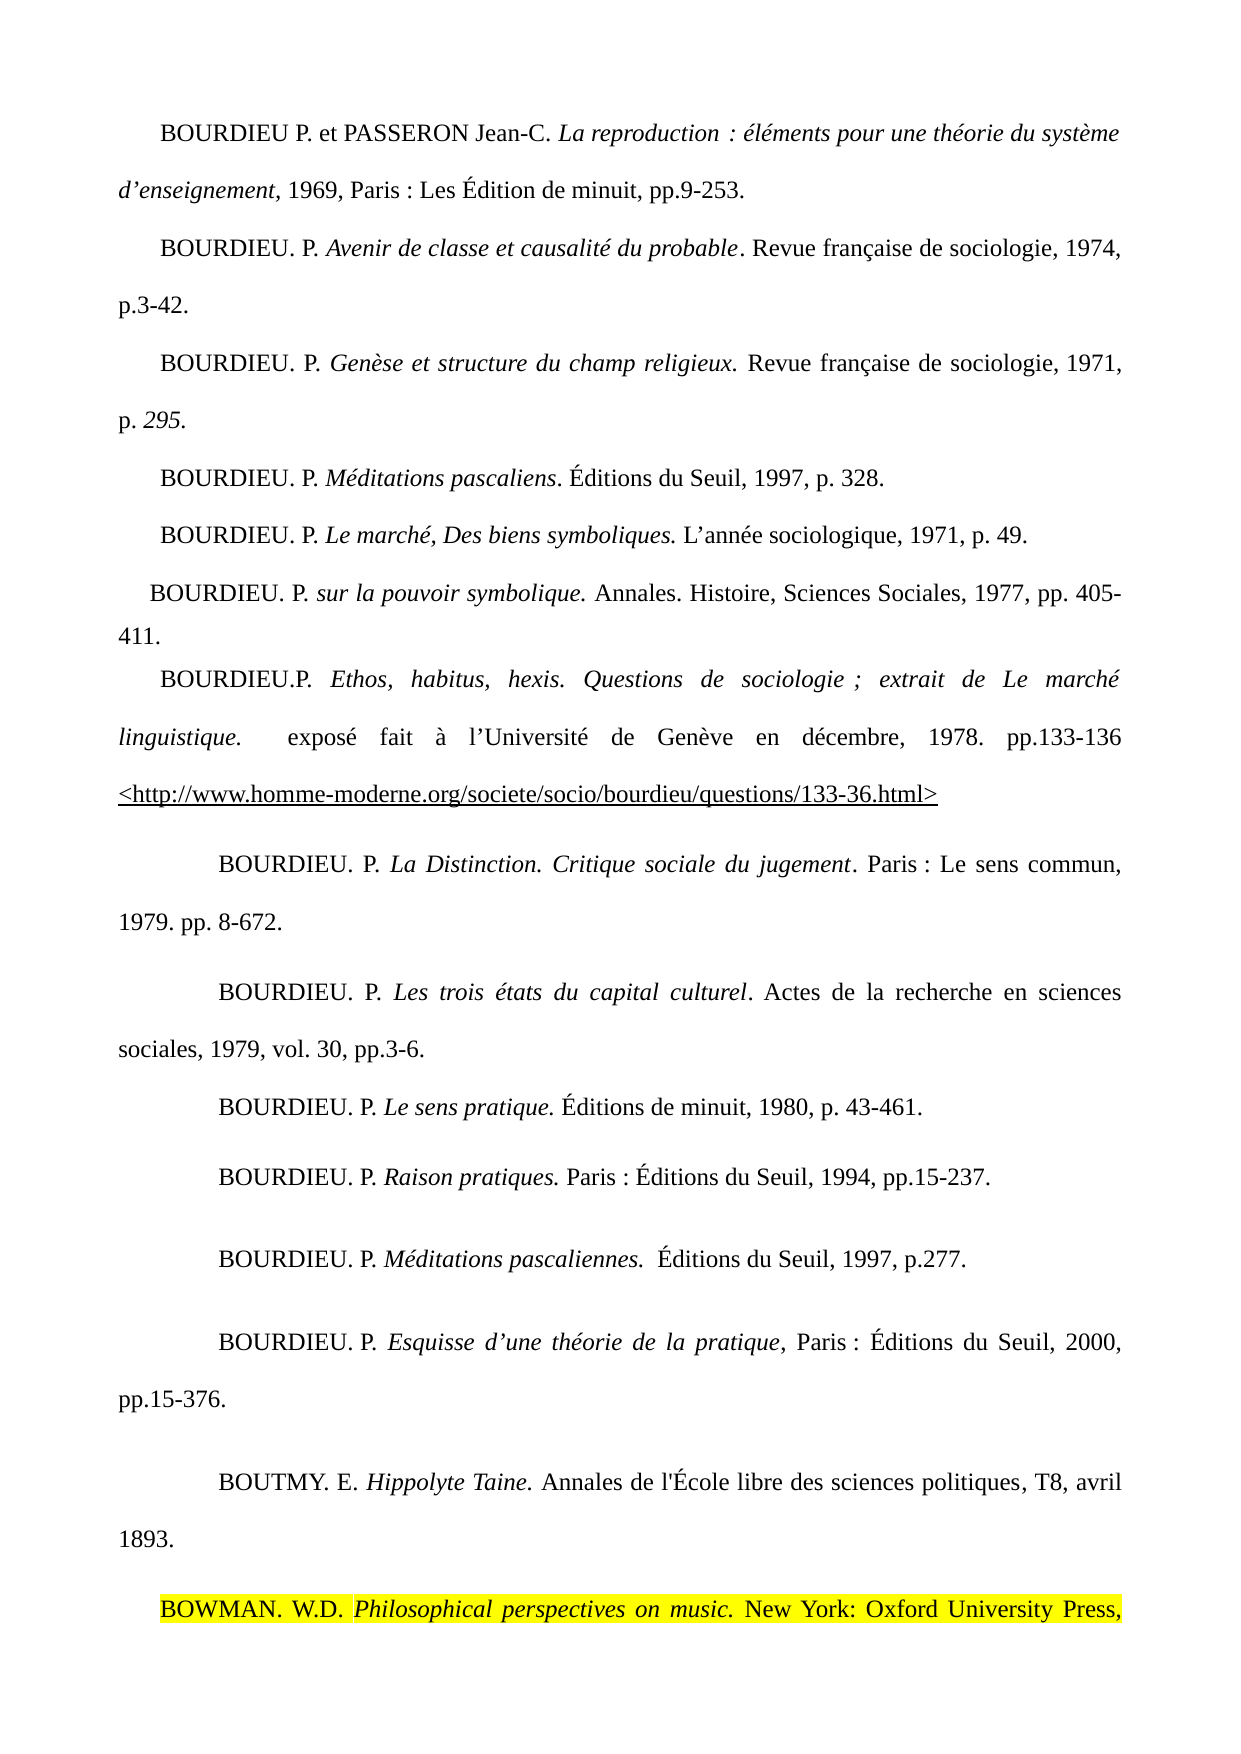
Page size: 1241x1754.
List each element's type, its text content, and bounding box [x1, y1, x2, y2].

text BOURDIEU. P. sur la pouvoir symbolique. Annales. Histoire, Sciences Sociales, 1977, pp. 405-411. [118, 578, 1122, 650]
text BOURDIEU. P. Les trois états du capital culturel. Actes de la recherche en sciences sociales, 1979, vol. 30, pp.3-6. [118, 977, 1122, 1063]
text BOURDIEU. P. Raison pratiques. Paris : Éditions du Seuil, 1994, pp.15-237. [118, 1162, 1122, 1191]
text BOURDIEU.P. Ethos, habitus, hexis. Questions de sociologie ; extrait de Le marché linguistique. exposé fait à l’Université de Genève en décembre, 1978. pp.133-136 ˂http://www.homme-moderne.org/societe/socio/bourdieu/questions/133-36.html˃ [118, 664, 1122, 808]
text BOURDIEU. P. Méditations pascaliennes. Éditions du Seuil, 1997, p.277. [118, 1244, 1122, 1273]
text BOURDIEU. P. Méditations pascaliens. Éditions du Seuil, 1997, p. 328. [118, 463, 1122, 492]
text BOURDIEU. P. Le sens pratique. Éditions de minuit, 1980, p. 43-461. [118, 1092, 1122, 1121]
text BOUTMY. E. Hippolyte Taine. Annales de l'École libre des sciences politiques, T8, avril 1893. [118, 1467, 1122, 1553]
text BOURDIEU. P. Le marché, Des biens symboliques. L’année sociologique, 1971, p. 49. [118, 521, 1122, 549]
text BOURDIEU P. et PASSERON Jean-C. La reproduction : éléments pour une théorie du système d’enseignement, 1969, Paris : Les Édition de minuit, pp.9-253. [118, 118, 1122, 204]
text BOURDIEU. P. Esquisse d’une théorie de la pratique, Paris : Éditions du Seuil, 2000, pp.15-376. [118, 1327, 1122, 1413]
text BOWMAN. W.D. Philosophical perspectives on music. New York: Oxford University Press, [118, 1594, 1122, 1623]
text BOURDIEU. P. La Distinction. Critique sociale du jugement. Paris : Le sens commun, 1979. pp. 8-672. [118, 849, 1122, 936]
text BOURDIEU. P. Genèse et structure du champ religieux. Revue française de sociologie, 1971, p. 295. [118, 348, 1122, 434]
text BOURDIEU. P. Avenir de classe et causalité du probable. Revue française de sociologie, 1974, p.3-42. [118, 233, 1122, 319]
